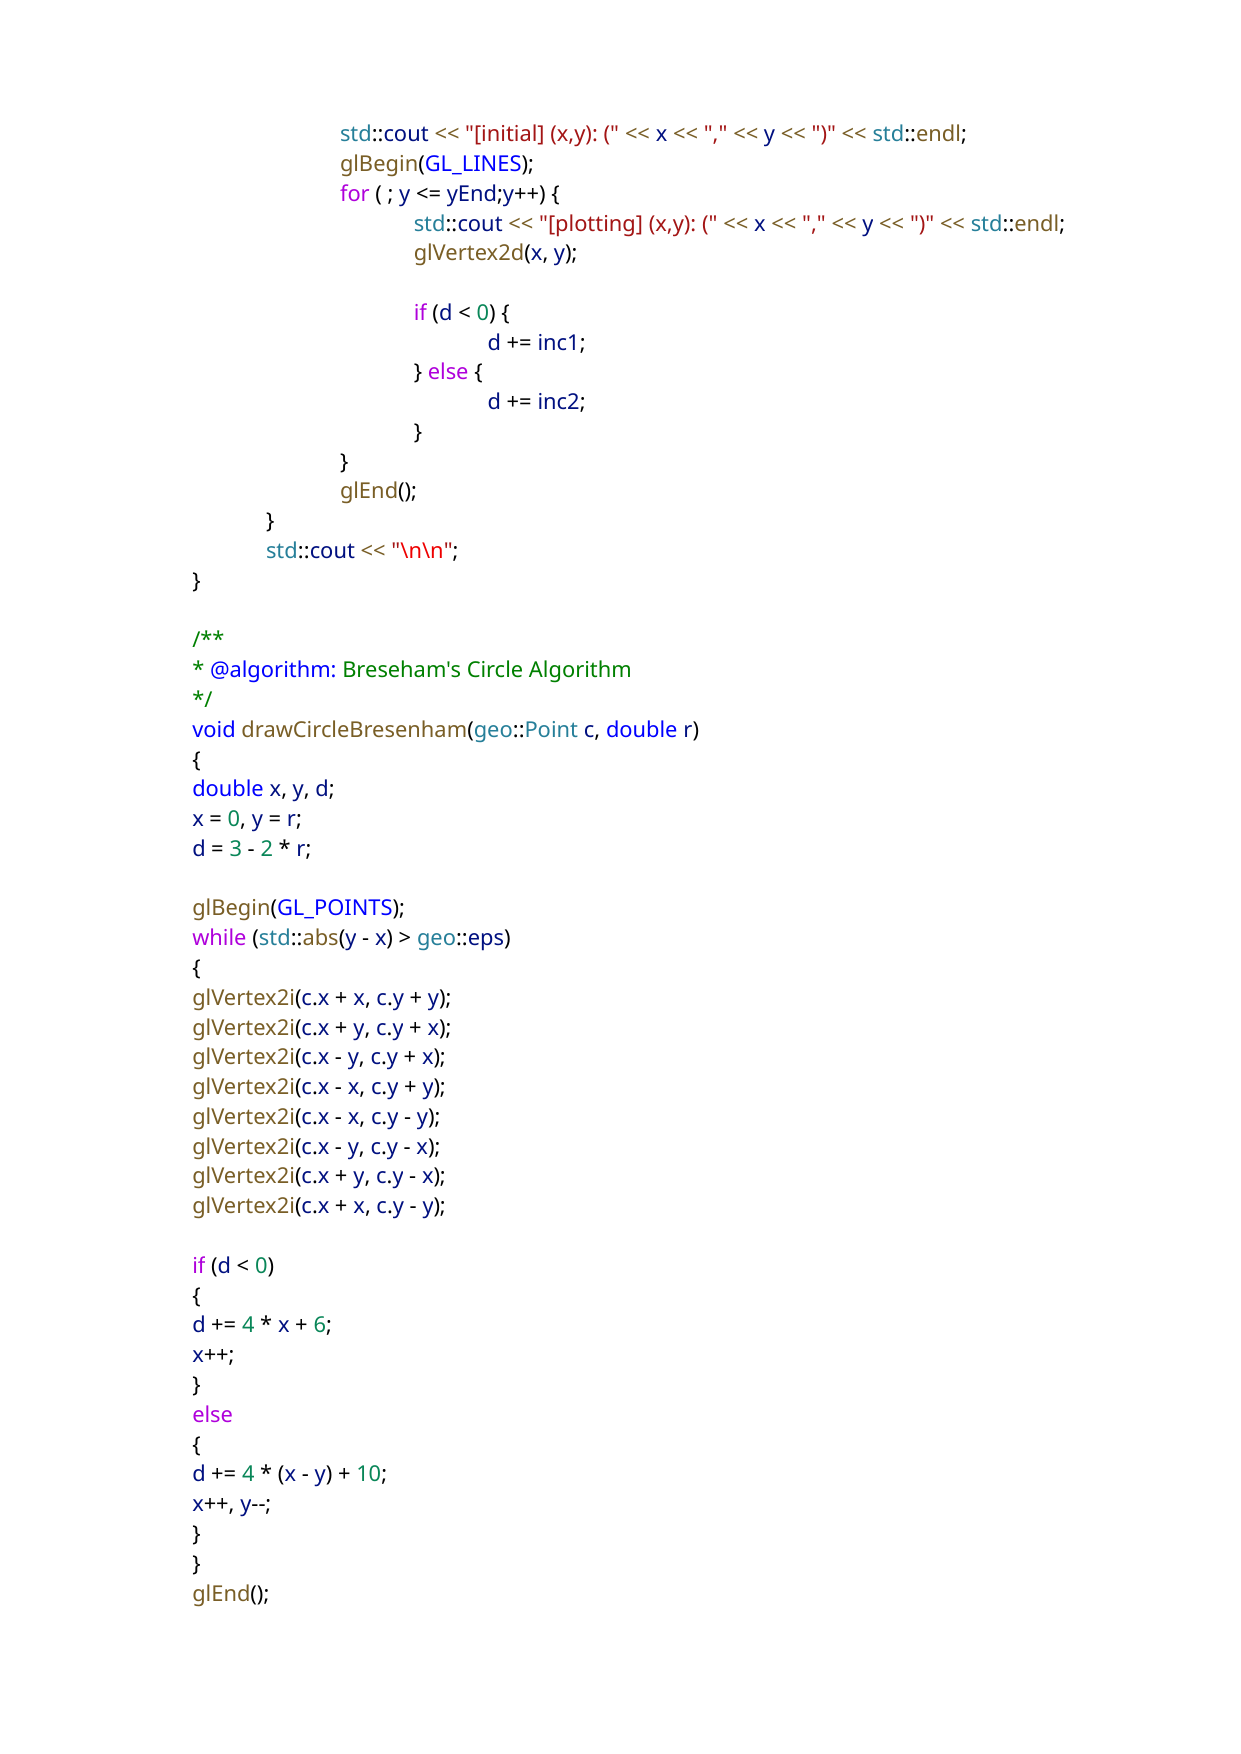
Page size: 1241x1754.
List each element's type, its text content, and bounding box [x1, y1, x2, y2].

text std::cout << "\n\n"; [266, 535, 1122, 565]
text glVertex2i(c.x + x, c.y + y); [192, 982, 1122, 1012]
text std::cout << "[initial] (x,y): (" << x << "," << y << ")" << std::endl; [340, 118, 1122, 148]
text } [192, 1518, 1122, 1548]
text } else { [413, 356, 1122, 386]
text d += 4 * x + 6; [192, 1309, 1122, 1339]
text glEnd(); [192, 1577, 1122, 1607]
text { [192, 952, 1122, 982]
text } [266, 505, 1122, 535]
text glBegin(GL_LINES); [340, 148, 1122, 178]
text d += inc2; [413, 386, 1122, 416]
text } [413, 416, 1122, 446]
text glEnd(); [340, 476, 1122, 505]
text glVertex2i(c.x + y, c.y + x); [192, 1012, 1122, 1041]
text glVertex2i(c.x - y, c.y - x); [192, 1131, 1122, 1161]
text glVertex2i(c.x + y, c.y - x); [192, 1161, 1122, 1190]
text } [340, 446, 1122, 476]
text std::cout << "[plotting] (x,y): (" << x << "," << y << ")" << std::endl; [413, 207, 1122, 237]
text } [192, 1548, 1122, 1577]
text else [192, 1399, 1122, 1428]
text glVertex2i(c.x - x, c.y + y); [192, 1071, 1122, 1101]
text d += 4 * (x - y) + 10; [192, 1458, 1122, 1488]
text d = 3 - 2 * r; [192, 833, 1122, 863]
text void drawCircleBresenham(geo::Point c, double r) [192, 714, 1122, 743]
text } [192, 565, 1122, 595]
text /** [192, 624, 1122, 654]
text d += inc1; [413, 327, 1122, 356]
text glVertex2i(c.x - y, c.y + x); [192, 1041, 1122, 1071]
text x++, y--; [192, 1488, 1122, 1518]
text { [192, 743, 1122, 773]
text for ( ; y <= yEnd;y++) { [340, 178, 1122, 207]
text * @algorithm: Breseham's Circle Algorithm [192, 654, 1122, 684]
text { [192, 1279, 1122, 1309]
text glVertex2d(x, y); [413, 237, 1122, 267]
text x = 0, y = r; [192, 803, 1122, 833]
text while (std::abs(y - x) > geo::eps) [192, 922, 1122, 952]
text glVertex2i(c.x - x, c.y - y); [192, 1101, 1122, 1131]
text double x, y, d; [192, 773, 1122, 803]
text if (d < 0) { [413, 297, 1122, 327]
text glVertex2i(c.x + x, c.y - y); [192, 1190, 1122, 1220]
text } [192, 1369, 1122, 1399]
text */ [192, 684, 1122, 714]
text glBegin(GL_POINTS); [192, 892, 1122, 922]
text if (d < 0) [192, 1250, 1122, 1279]
text { [192, 1428, 1122, 1458]
text x++; [192, 1339, 1122, 1369]
